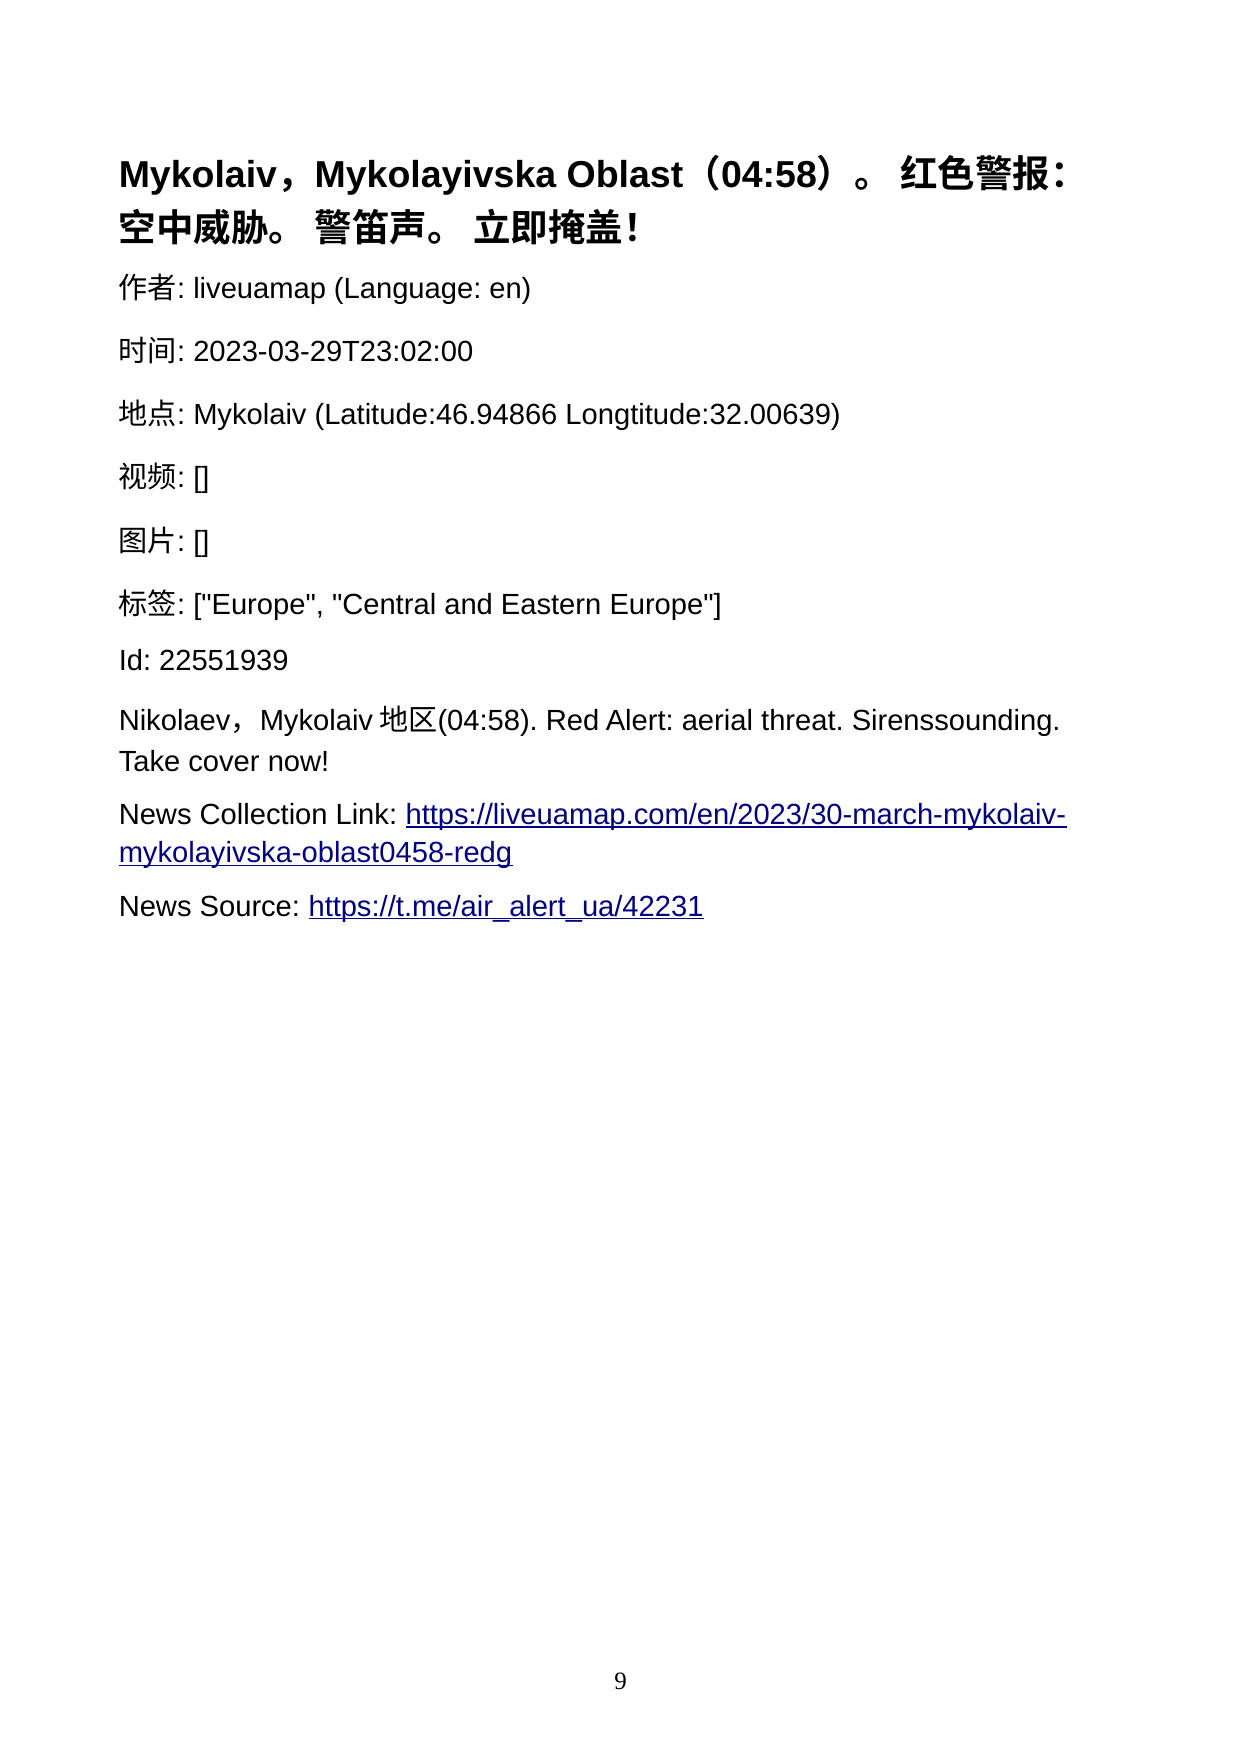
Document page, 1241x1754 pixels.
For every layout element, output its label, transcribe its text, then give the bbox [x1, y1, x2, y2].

text Id: 22551939 [118, 643, 1122, 677]
text 地点: Mykolaiv (Latitude:46.94866 Longtitude:32.00639) [118, 391, 1122, 433]
text 视频: [] [118, 454, 1122, 496]
text News Source: https://t.me/air_alert_ua/42231 [118, 888, 1122, 922]
text 作者: liveuamap (Language: en) [118, 264, 1122, 307]
text News Collection Link: https://liveuamap.com/en/2023/30-march-mykolaiv-mykolayivska-oblast0458-redg [118, 797, 1122, 869]
text 标签: ["Europe", "Central and Eastern Europe"] [118, 580, 1122, 622]
text 图片: [] [118, 517, 1122, 559]
text 时间: 2023-03-29T23:02:00 [118, 328, 1122, 370]
text Nikolaev，Mykolaiv地区(04:58). Red Alert: aerial threat. Sirenssounding. Take cover now! [118, 696, 1122, 777]
subtitle Mykolaiv，Mykolayivska Oblast（04:58）。 红色警报：空中威胁。 警笛声。 立即掩盖！ [118, 143, 1122, 252]
